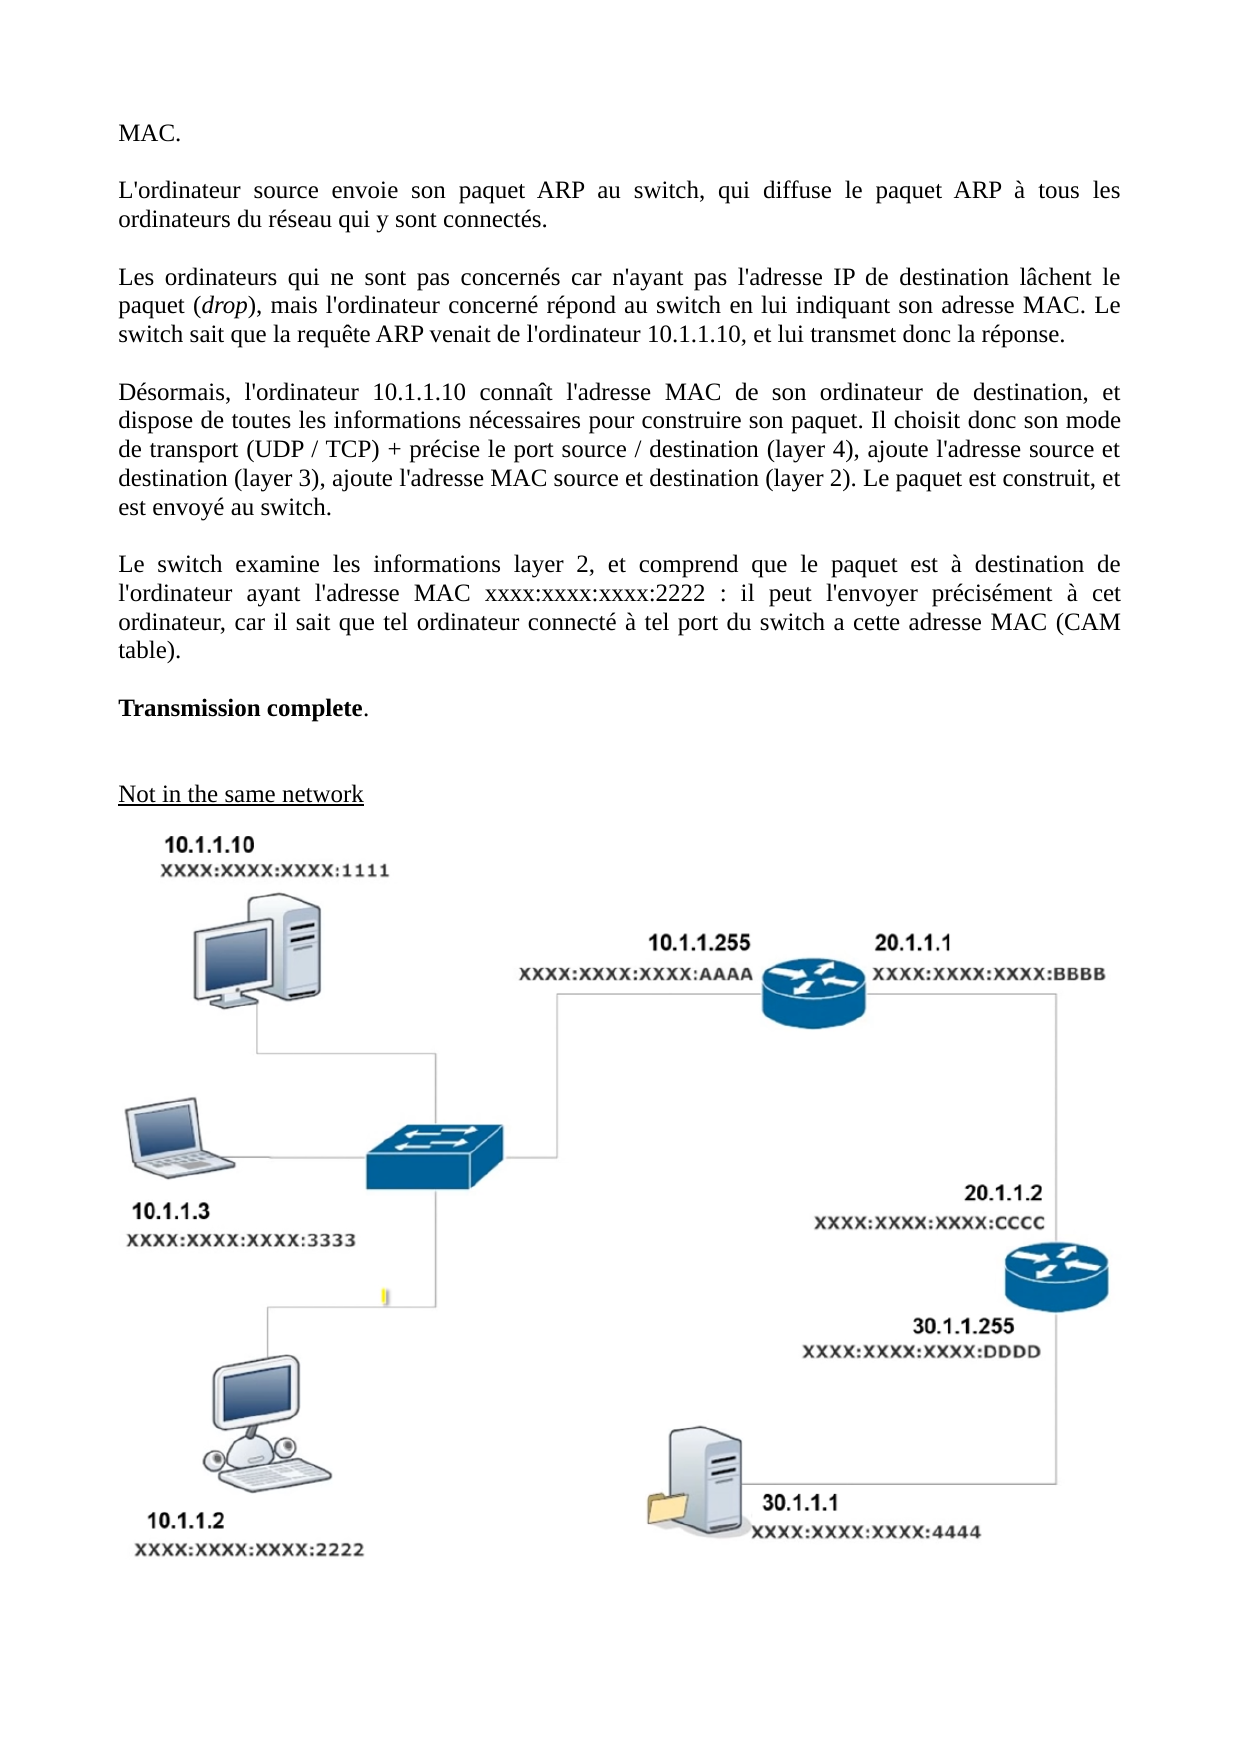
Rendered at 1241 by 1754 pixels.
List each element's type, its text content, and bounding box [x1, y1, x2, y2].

text MAC. [118, 118, 1122, 147]
text Not in the same network [118, 779, 1122, 808]
text Le switch examine les informations layer 2, et comprend que le paquet est à destination de l'ordinateur ayant l'adresse MAC xxxx:xxxx:xxxx:2222 : il peut l'envoyer précisément à cet ordinateur, car il sait que tel ordinateur connecté à tel port du switch a cette adresse MAC (CAM table). [118, 549, 1122, 664]
text L'ordinateur source envoie son paquet ARP au switch, qui diffuse le paquet ARP à tous les ordinateurs du réseau qui y sont connectés. [118, 176, 1122, 233]
text Les ordinateurs qui ne sont pas concernés car n'ayant pas l'adresse IP de destination lâchent le paquet (drop), mais l'ordinateur concerné répond au switch en lui indiquant son adresse MAC. Le switch sait que la requête ARP venait de l'ordinateur 10.1.1.10, et lui transmet donc la réponse. [118, 262, 1122, 348]
text Désormais, l'ordinateur 10.1.1.10 connaît l'adresse MAC de son ordinateur de destination, et dispose de toutes les informations nécessaires pour construire son paquet. Il choisit donc son mode de transport (UDP / TCP) + précise le port source / destination (layer 4), ajoute l'adresse source et destination (layer 3), ajoute l'adresse MAC source et destination (layer 2). Le paquet est construit, et est envoyé au switch. [118, 377, 1122, 521]
text Transmission complete. [118, 693, 1122, 722]
